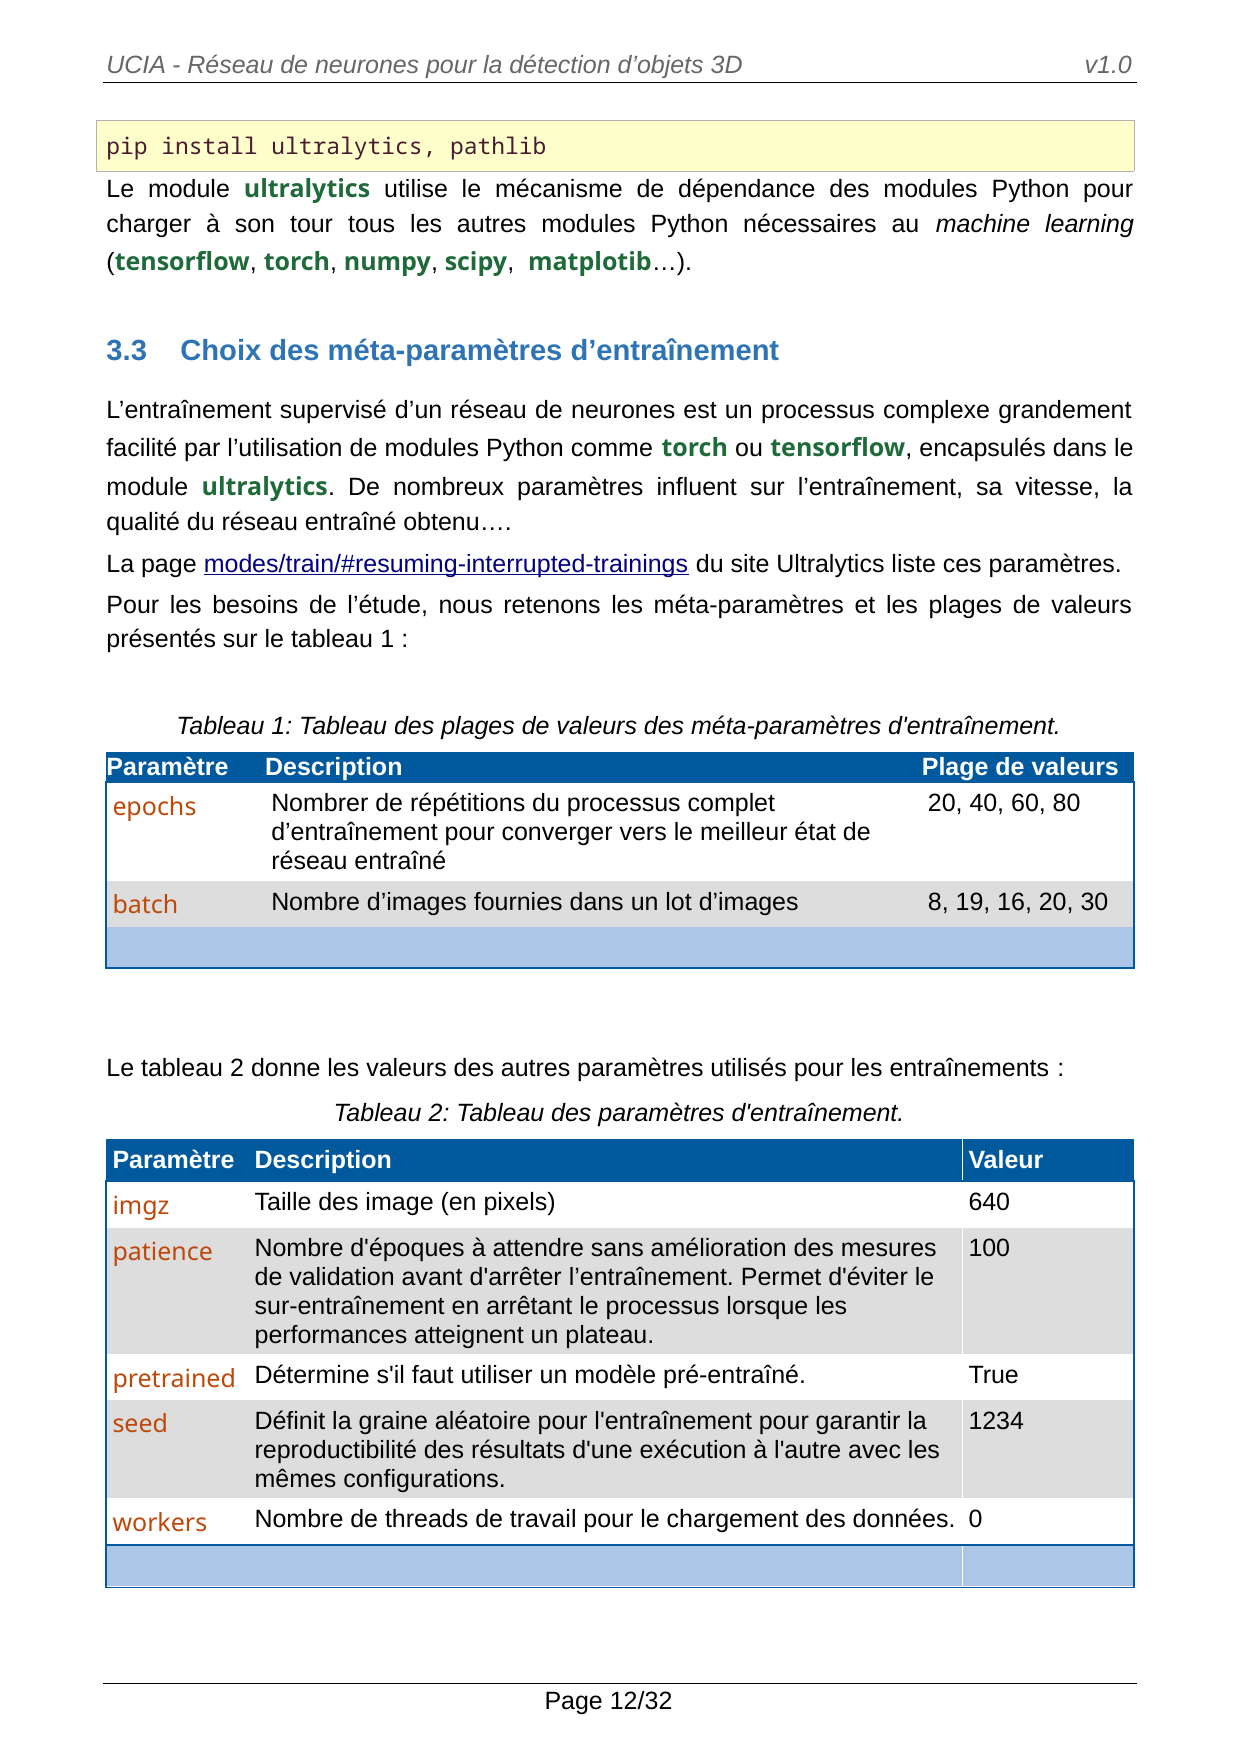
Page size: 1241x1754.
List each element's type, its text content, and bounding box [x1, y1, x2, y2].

subtitle Choix des méta-paramètres d’entraînement [106, 333, 1134, 367]
table_cell Nombrer de répétitions du processus complet d’entraînement pour converger vers le meilleur état de réseau entraîné [265, 783, 922, 881]
table_cell [107, 1546, 248, 1586]
table_cell Taille des image (en pixels) [248, 1182, 962, 1227]
text Tableau 1: Tableau des plages de valeurs des méta-paramètres d'entraînement. [106, 711, 1134, 740]
table_cell [922, 927, 1133, 967]
table_cell Nombre d'époques à attendre sans amélioration des mesures de validation avant d'arrêter l’entraînement. Permet d'éviter le sur-entraînement en arrêtant le processus lorsque les performances atteignent un plateau. [248, 1228, 962, 1354]
table_cell [107, 927, 265, 967]
text L’entraînement supervisé d’un réseau de neurones est un processus complexe grandement facilité par l’utilisation de modules Python comme torch ou tensorflow, encapsulés dans le module ultralytics. De nombreux paramètres influent sur l’entraînement, sa vitesse, la qualité du réseau entraîné obtenu…. [106, 395, 1134, 536]
table_cell True [963, 1354, 1133, 1400]
text Le tableau 2 donne les valeurs des autres paramètres utilisés pour les entraînements : [106, 1052, 1134, 1081]
table_cell workers [107, 1498, 248, 1544]
table_cell 100 [963, 1228, 1133, 1354]
table_cell 20, 40, 60, 80 [922, 783, 1133, 881]
text Le module ultralytics utilise le mécanisme de dépendance des modules Python pour charger à son tour tous les autres modules Python nécessaires au machine learning (tensorflow, torch, numpy, scipy, matplotib…). [106, 172, 1134, 277]
table_header Paramètre [106, 752, 265, 781]
table_cell Définit la graine aléatoire pour l'entraînement pour garantir la reproductibilité des résultats d'une exécution à l'autre avec les mêmes configurations. [248, 1400, 962, 1498]
table_cell seed [107, 1400, 248, 1498]
table_cell [963, 1546, 1133, 1586]
table_header Paramètre [106, 1139, 248, 1180]
table_cell batch [107, 881, 265, 927]
table_cell 8, 19, 16, 20, 30 [922, 881, 1133, 927]
table_header Valeur [963, 1139, 1134, 1180]
table_cell 0 [963, 1498, 1133, 1544]
table_cell Nombre de threads de travail pour le chargement des données. [248, 1498, 962, 1544]
table_header Plage de valeurs [922, 752, 1134, 781]
table_header Description [248, 1139, 962, 1180]
text Pour les besoins de l’étude, nous retenons les méta-paramètres et les plages de valeurs présentés sur le tableau 1 : [106, 591, 1134, 652]
table_cell pretrained [107, 1354, 248, 1400]
table_cell [248, 1546, 962, 1586]
table_cell 640 [963, 1182, 1133, 1227]
table_cell epochs [107, 783, 265, 881]
table_header Description [265, 752, 922, 781]
text Tableau 2: Tableau des paramètres d'entraînement. [106, 1098, 1134, 1127]
table_cell [265, 927, 922, 967]
table_cell Nombre d’images fournies dans un lot d’images [265, 881, 922, 927]
table_cell Détermine s'il faut utiliser un modèle pré-entraîné. [248, 1354, 962, 1400]
table_cell patience [107, 1228, 248, 1354]
text pip install ultralytics, pathlib [97, 121, 1134, 171]
text La page modes/train/#resuming-interrupted-trainings du site Ultralytics liste ces paramètres. [106, 549, 1134, 577]
table_cell imgz [107, 1182, 248, 1227]
table_cell 1234 [963, 1400, 1133, 1498]
